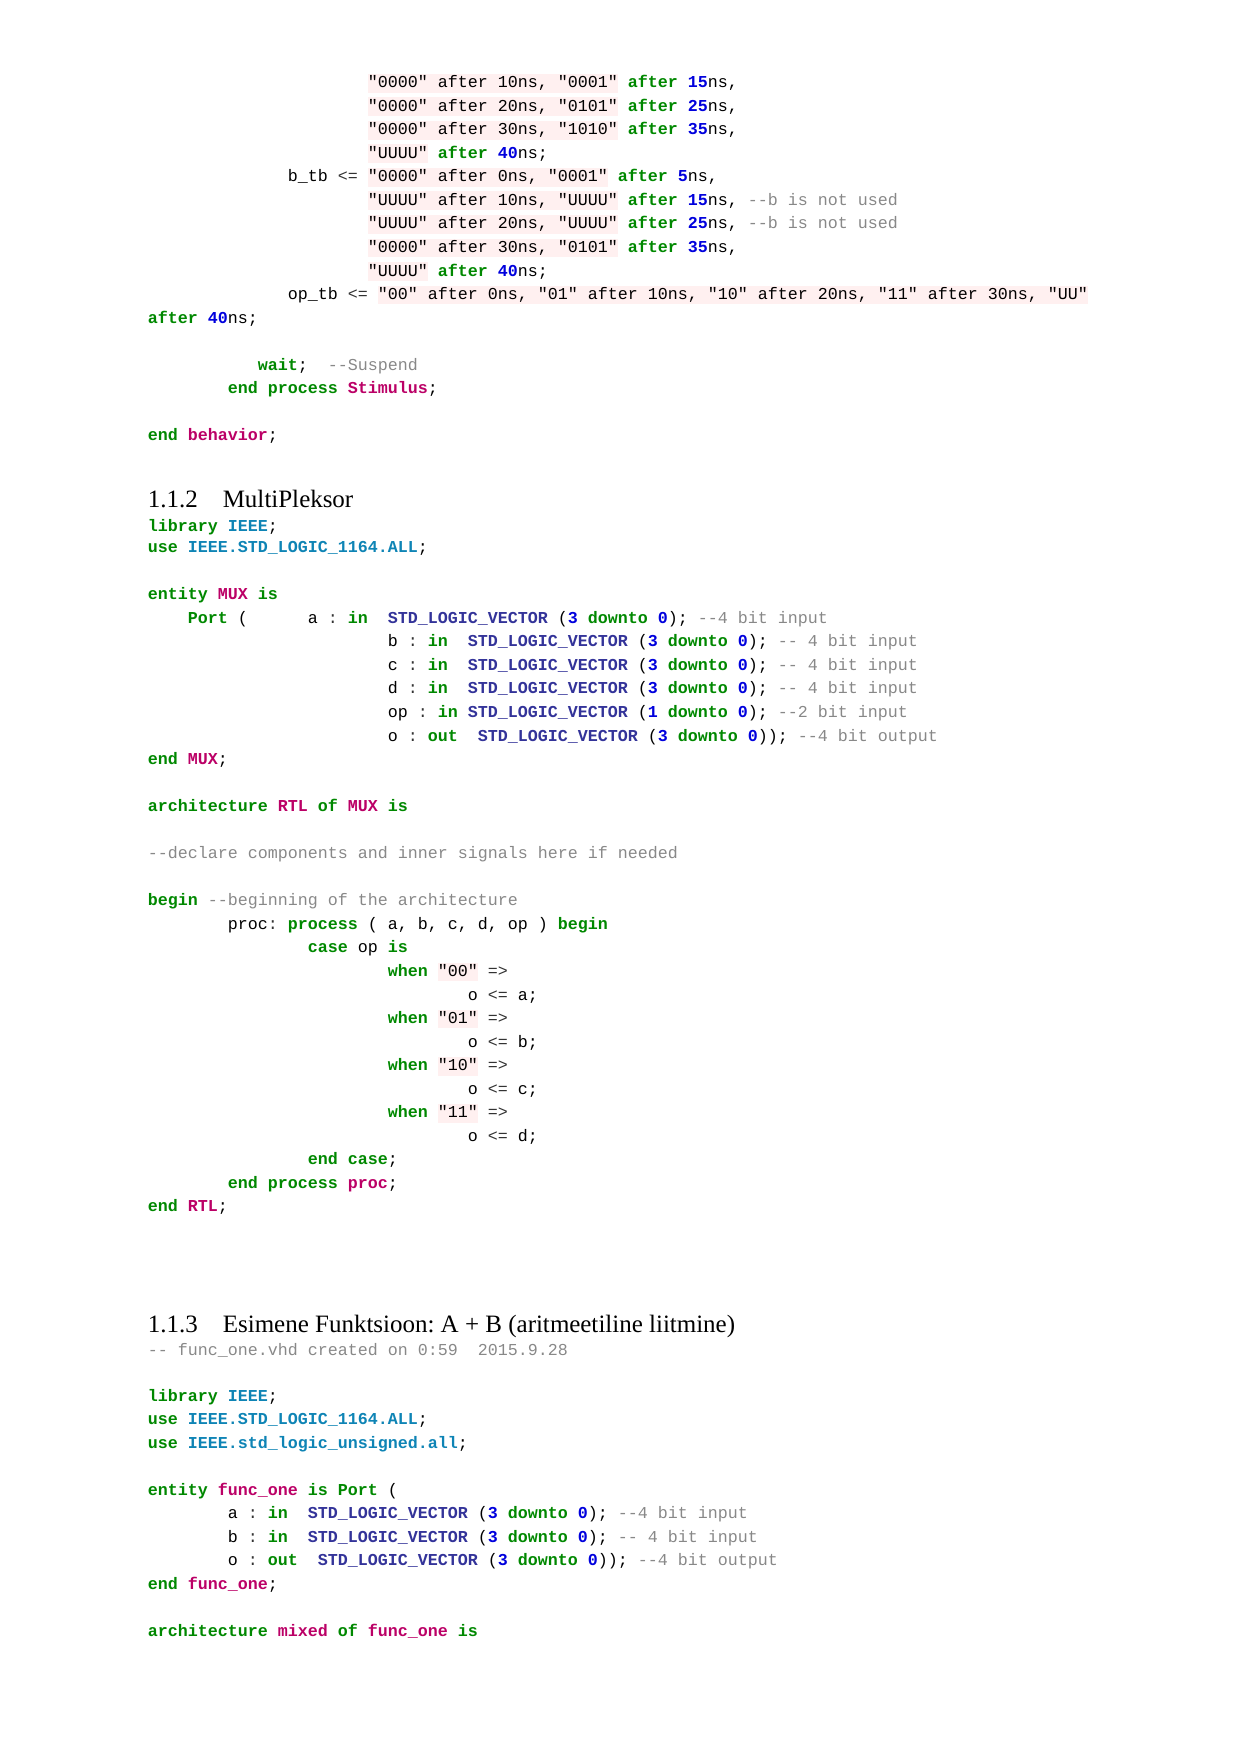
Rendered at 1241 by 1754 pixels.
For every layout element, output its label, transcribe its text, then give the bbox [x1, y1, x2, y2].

text c : in STD_LOGIC_VECTOR (3 downto 0); -- 4 bit input [148, 656, 1093, 675]
text o : out STD_LOGIC_VECTOR (3 downto 0)); --4 bit output [148, 1552, 1093, 1571]
text use IEEE.std_logic_unsigned.all; [148, 1434, 1093, 1453]
text when "11" => [148, 1104, 1093, 1123]
text "0000" after 30ns, "1010" after 35ns, [148, 121, 1093, 140]
text "0000" after 20ns, "0101" after 25ns, [148, 97, 1093, 116]
text "UUUU" after 40ns; [148, 262, 1093, 281]
text op : in STD_LOGIC_VECTOR (1 downto 0); --2 bit input [148, 703, 1093, 722]
text b : in STD_LOGIC_VECTOR (3 downto 0); -- 4 bit input [148, 1528, 1093, 1547]
text "UUUU" after 40ns; [148, 144, 1093, 163]
text Port ( a : in STD_LOGIC_VECTOR (3 downto 0); --4 bit input [148, 609, 1093, 628]
text proc: process ( a, b, c, d, op ) begin [148, 915, 1093, 934]
text end behavior; [148, 427, 1093, 446]
text wait; --Suspend [148, 356, 1093, 375]
text a : in STD_LOGIC_VECTOR (3 downto 0); --4 bit input [148, 1505, 1093, 1524]
text when "00" => [148, 962, 1093, 981]
text end process Stimulus; [148, 380, 1093, 399]
text --declare components and inner signals here if needed [148, 845, 1093, 864]
text when "01" => [148, 1009, 1093, 1028]
text "0000" after 10ns, "0001" after 15ns, [148, 74, 1093, 93]
text o <= d; [148, 1127, 1093, 1146]
text "UUUU" after 20ns, "UUUU" after 25ns, --b is not used [148, 215, 1093, 234]
text -- func_one.vhd created on 0:59 2015.9.28 [148, 1342, 1093, 1361]
subtitle Esimene Funktsioon: A + B (aritmeetiline liitmine) [148, 1309, 1093, 1338]
text library IEEE; [148, 1387, 1093, 1406]
text begin --beginning of the architecture [148, 892, 1093, 911]
text b_tb <= "0000" after 0ns, "0001" after 5ns, [148, 168, 1093, 187]
text entity MUX is [148, 586, 1093, 605]
text library IEEE; [148, 517, 1093, 536]
text entity func_one is Port ( [148, 1481, 1093, 1500]
text use IEEE.STD_LOGIC_1164.ALL; [148, 1411, 1093, 1429]
text end process proc; [148, 1174, 1093, 1193]
text o <= b; [148, 1033, 1093, 1052]
text "UUUU" after 10ns, "UUUU" after 15ns, --b is not used [148, 191, 1093, 210]
text o : out STD_LOGIC_VECTOR (3 downto 0)); --4 bit output [148, 727, 1093, 746]
text when "10" => [148, 1057, 1093, 1076]
text d : in STD_LOGIC_VECTOR (3 downto 0); -- 4 bit input [148, 680, 1093, 699]
text o <= c; [148, 1080, 1093, 1099]
text end case; [148, 1151, 1093, 1170]
text case op is [148, 939, 1093, 958]
text end MUX; [148, 751, 1093, 769]
text end RTL; [148, 1198, 1093, 1217]
text b : in STD_LOGIC_VECTOR (3 downto 0); -- 4 bit input [148, 633, 1093, 652]
subtitle MultiPleksor [148, 484, 1093, 513]
text architecture mixed of func_one is [148, 1623, 1093, 1641]
text op_tb <= "00" after 0ns, "01" after 10ns, "10" after 20ns, "11" after 30ns, "UU" after 40ns; [148, 286, 1093, 328]
text architecture RTL of MUX is [148, 798, 1093, 817]
text o <= a; [148, 986, 1093, 1005]
text end func_one; [148, 1576, 1093, 1594]
text use IEEE.STD_LOGIC_1164.ALL; [148, 539, 1093, 558]
text "0000" after 30ns, "0101" after 35ns, [148, 238, 1093, 257]
